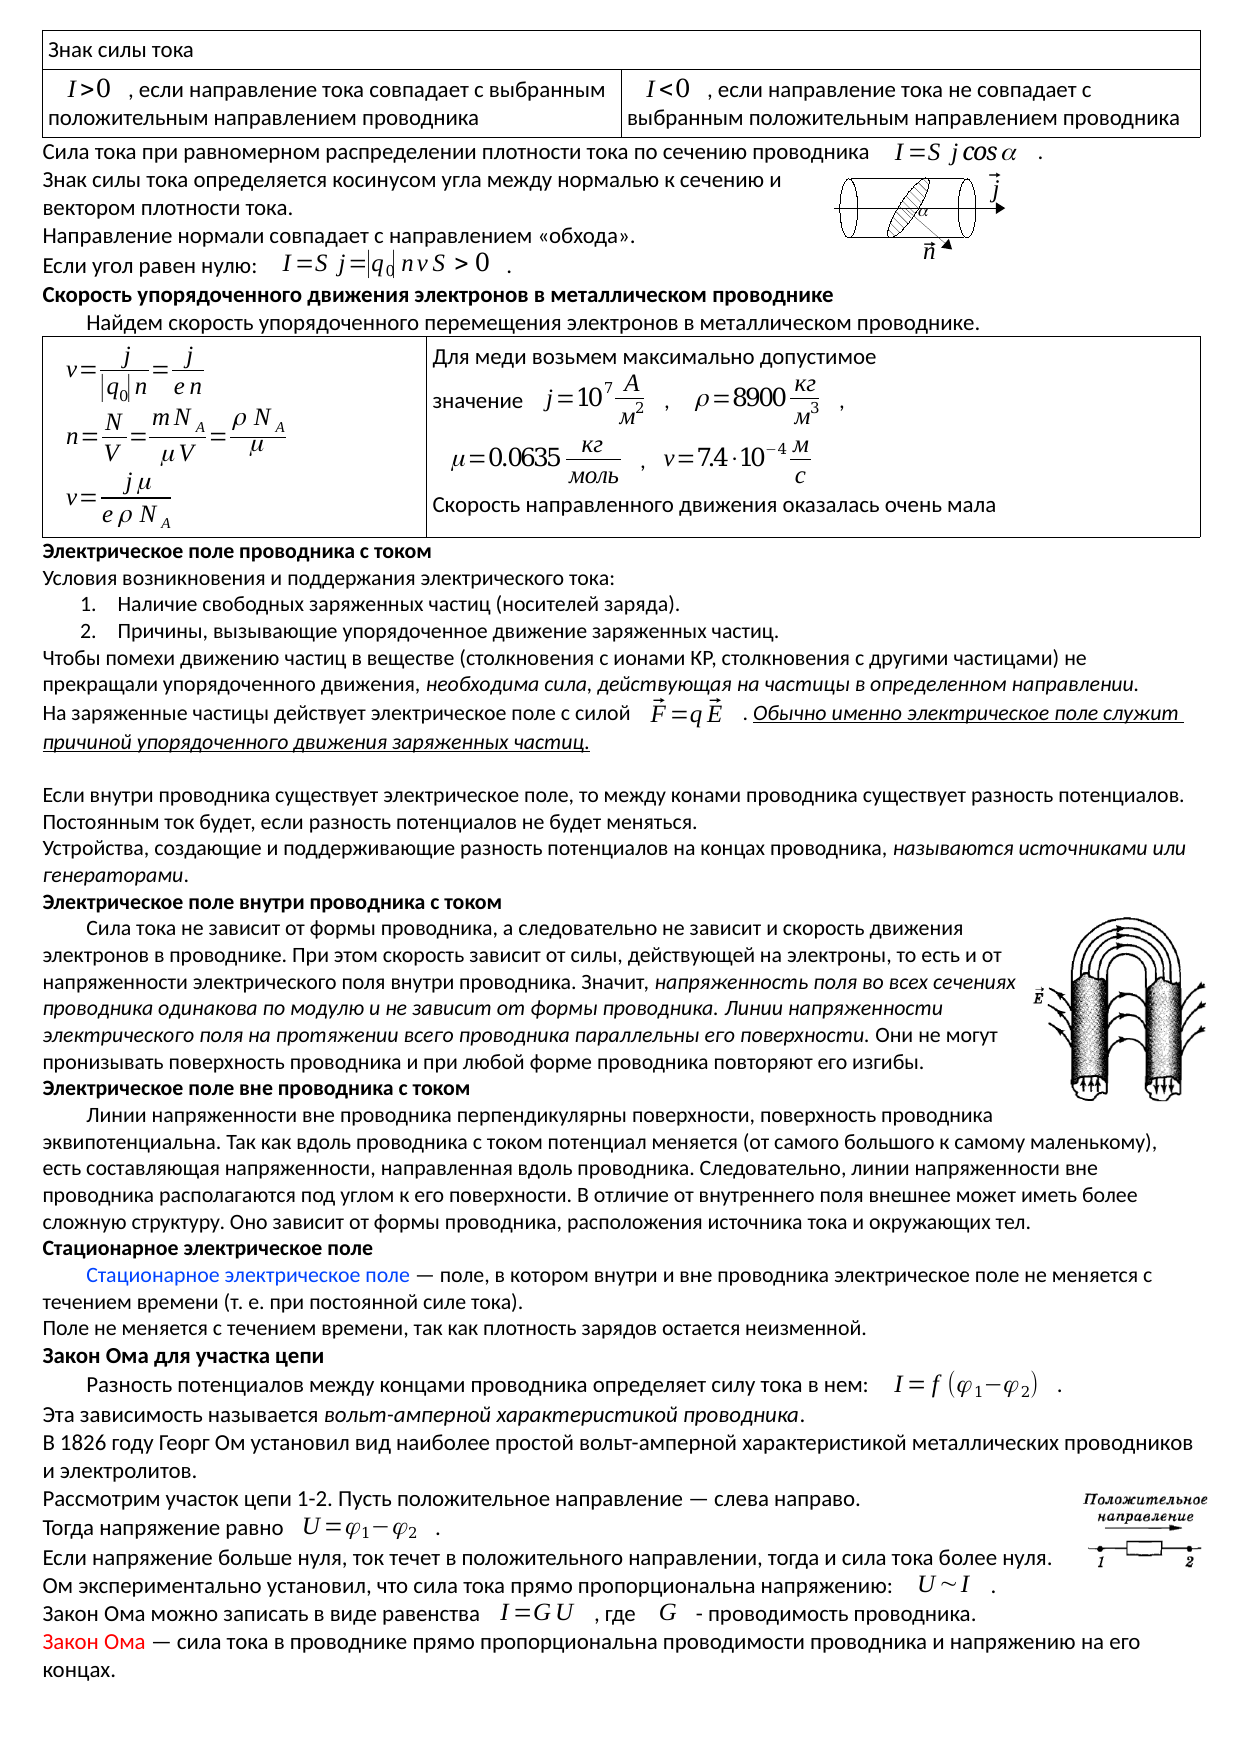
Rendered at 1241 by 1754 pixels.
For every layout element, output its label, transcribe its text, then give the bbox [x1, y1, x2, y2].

text Чтобы помехи движению частиц в веществе (столкновения с ионами КР, столкновения с другими частицами) не прекращали упорядоченного движения, необходима сила, действующая на частицы в определенном направлении. [42, 644, 1200, 697]
text Закон Ома для участка цепи [42, 1341, 1200, 1369]
text Найдем скорость упорядоченного перемещения электронов в металлическом проводнике. [42, 308, 1200, 336]
text Тогда напряжение равно. [42, 1512, 1072, 1543]
picture [1091, 903, 1180, 1110]
text Электрическое поле вне проводника с током [42, 1074, 1091, 1101]
text Ом экспериментально установил, что сила тока прямо пропорциональна напряжению: . [42, 1571, 1200, 1599]
text Знак силы тока определяется косинусом угла между нормалью к сечению и вектором плотности тока. [42, 165, 1200, 221]
text Направление нормали совпадает с направлением «обхода». [921, 221, 1200, 249]
text Устройства, создающие и поддерживающие разность потенциалов на концах проводника, называются источниками или генераторами. [42, 834, 1200, 888]
text На заряженные частицы действует электрическое поле с силой. Обычно именно электрическое поле служит причиной упорядоченного движения заряженных частиц. [42, 697, 1200, 754]
text [1118, 1512, 1200, 1543]
text Условия возникновения и поддержания электрического тока: [42, 564, 1200, 590]
picture [1072, 1499, 1118, 1576]
table_cell , если направление тока не совпадает с выбранным положительным направлением проводника [622, 70, 1200, 137]
table_header Знак силы тока [43, 31, 1200, 69]
text Скорость упорядоченного движения электронов в металлическом проводнике [42, 280, 1200, 308]
text Закон Ома — сила тока в проводнике прямо пропорциональна проводимости проводника и напряжению на его концах. [42, 1627, 1200, 1683]
list Причины, вызывающие упорядоченное движение заряженных частиц. [80, 617, 1200, 644]
text Электрическое поле внутри проводника с током [42, 888, 1200, 914]
text В 1826 году Георг Ом установил вид наиболее простой вольт-амперной характеристикой металлических проводников и электролитов. [42, 1428, 1200, 1484]
text [1118, 1543, 1200, 1571]
text Стационарное электрическое поле [42, 1234, 1200, 1261]
text Если внутри проводника существует электрическое поле, то между конами проводника существует разность потенциалов. Постоянным ток будет, если разность потенциалов не будет меняться. [42, 781, 1200, 834]
text Эта зависимость называется вольт-амперной характеристикой проводника. [42, 1400, 1200, 1428]
text Направление нормали совпадает с направлением «обхода». [42, 221, 944, 249]
text Если напряжение больше нуля, ток течет в положительного направлении, тогда и сила тока более нуля. [42, 1543, 1072, 1571]
table_header [43, 337, 426, 537]
table_cell , если направление тока совпадает с выбранным положительным направлением проводника [43, 70, 621, 137]
text Линии напряженности вне проводника перпендикулярны поверхности, поверхность проводника эквипотенциальна. Так как вдоль проводника с током потенциал меняется (от самого большого к самому маленькому), есть составляющая напряженности, направленная вдоль проводника. Следовательно, линии напряженности вне проводника располагаются под углом к его поверхности. В отличие от внутреннего поля внешнее может иметь более сложную структуру. Оно зависит от формы проводника, расположения источника тока и окружающих тел. [42, 1101, 1200, 1234]
table_header Для меди возьмем максимально допустимое значение, , , Скорость направленного движения оказалась очень мала [427, 337, 1200, 537]
text Сила тока при равномерном распределении плотности тока по сечению проводника . [42, 138, 1200, 165]
text Закон Ома можно записать в виде равенства, где - проводимость проводника. [42, 1599, 1200, 1627]
text Сила тока не зависит от формы проводника, а следовательно не зависит и скорость движения электронов в проводнике. При этом скорость зависит от силы, действующей на электроны, то есть и от напряженности электрического поля внутри проводника. Значит, напряженность поля во всех сечениях проводника одинакова по модулю и не зависит от формы проводника. Линии напряженности электрического поля на протяжении всего проводника параллельны его поверхности. Они не могут пронизывать поверхность проводника и при любой форме проводника повторяют его изгибы. [42, 914, 1091, 1074]
text Электрическое поле проводника с током [42, 538, 1200, 564]
text Разность потенциалов между концами проводника определяет силу тока в нем: . [42, 1369, 1200, 1400]
text Стационарное электрическое поле — поле, в котором внутри и вне проводника электрическое поле не меняется с течением времени (т. е. при постоянной силе тока). [42, 1261, 1200, 1314]
text Рассмотрим участок цепи 1-2. Пусть положительное направление — слева направо. [42, 1484, 1200, 1512]
text Поле не меняется с течением времени, так как плотность зарядов остается неизменной. [42, 1314, 1200, 1341]
list Наличие свободных заряженных частиц (носителей заряда). [80, 590, 1200, 617]
text Если угол равен нулю: . [42, 249, 1200, 280]
